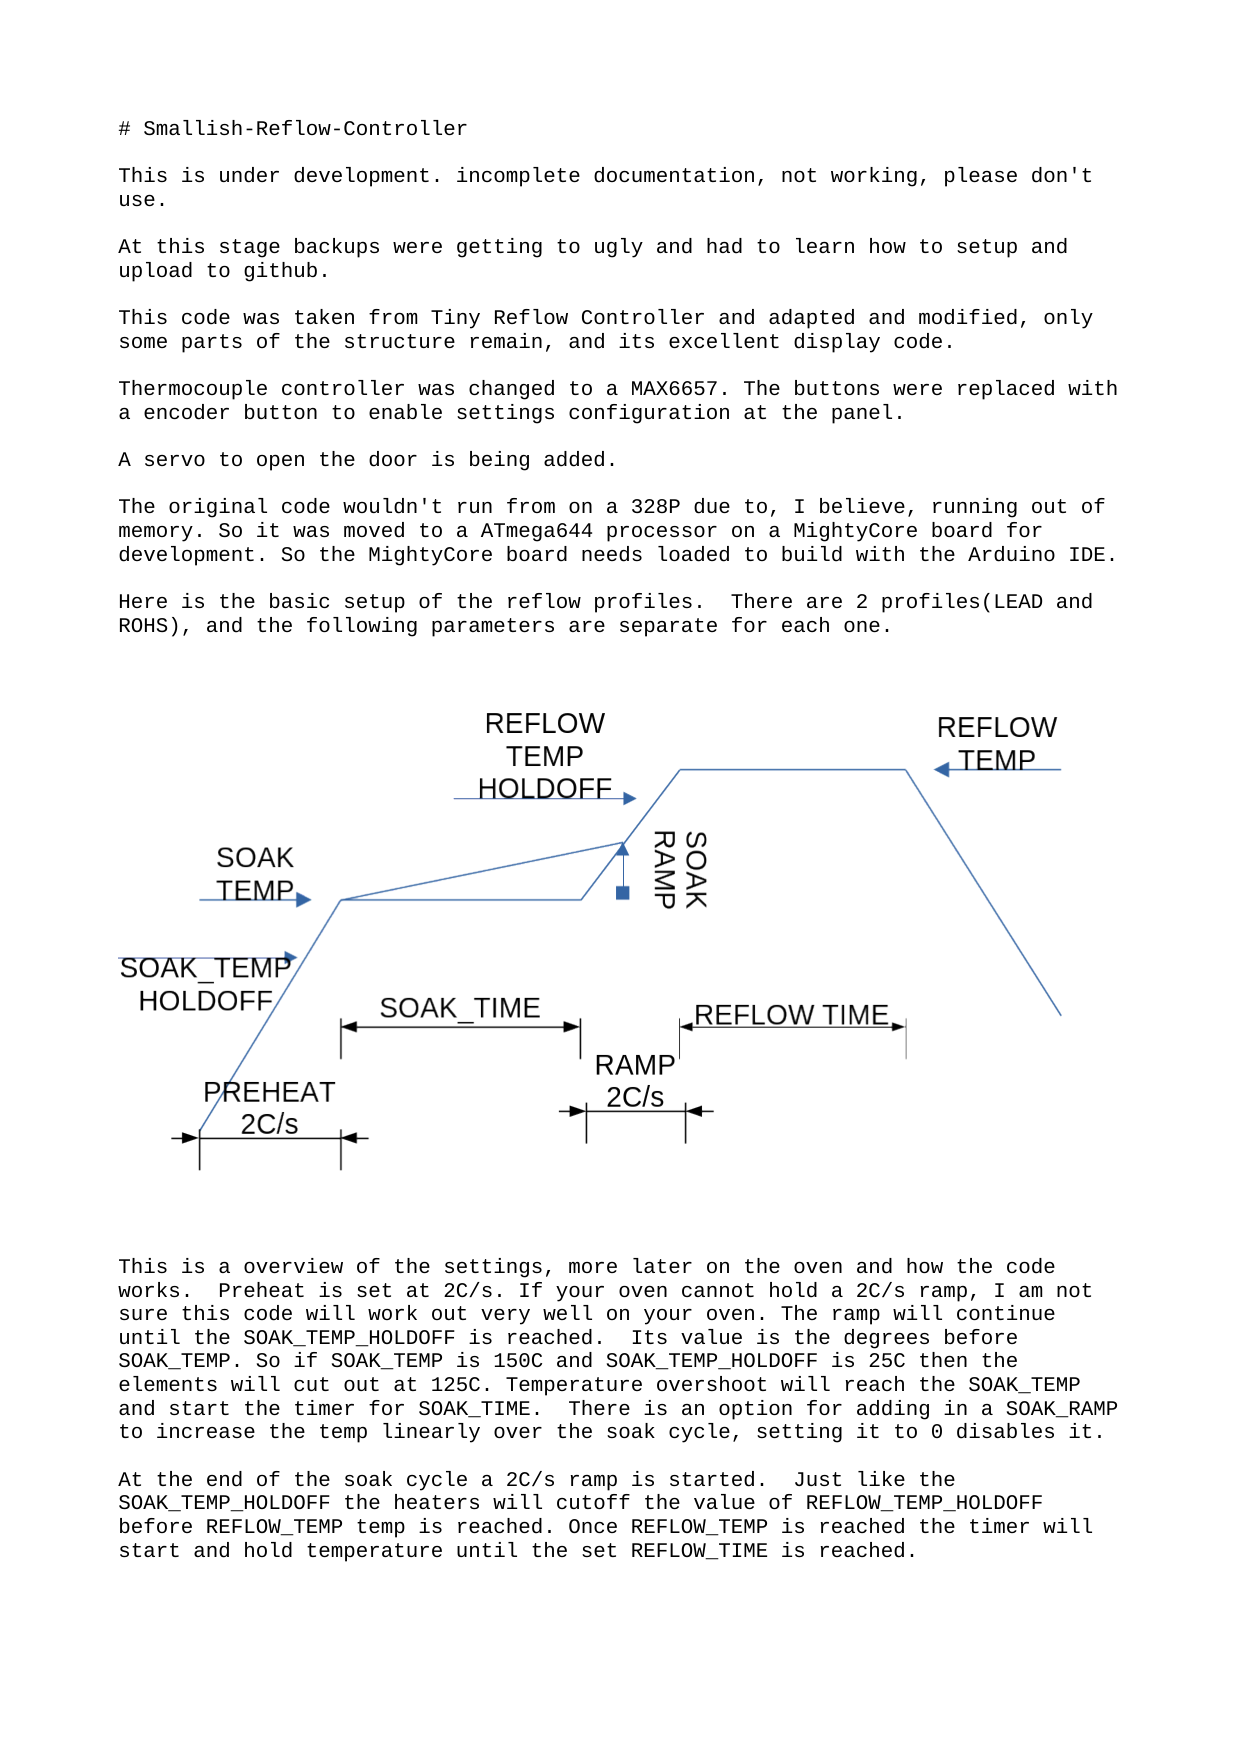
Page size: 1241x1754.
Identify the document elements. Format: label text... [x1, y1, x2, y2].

text This is a overview of the settings, more later on the oven and how the code works. Preheat is set at 2C/s. If your oven cannot hold a 2C/s ramp, I am not sure this code will work out very well on your oven. The ramp will continue until the SOAK_TEMP_HOLDOFF is reached. Its value is the degrees before SOAK_TEMP. So if SOAK_TEMP is 150C and SOAK_TEMP_HOLDOFF is 25C then the elements will cut out at 125C. Temperature overshoot will reach the SOAK_TEMP and start the timer for SOAK_TIME. There is an option for adding in a SOAK_RAMP to increase the temp linearly over the soak cycle, setting it to 0 disables it. [118, 1256, 1122, 1445]
text # Smallish-Reflow-Controller [118, 118, 1122, 142]
text This is under development. incomplete documentation, not working, please don't use. [118, 165, 1122, 213]
text At this stage backups were getting to ugly and had to learn how to setup and upload to github. [118, 236, 1122, 284]
text some parts of the structure remain, and its excellent display code. [118, 331, 1122, 354]
text Thermocouple controller was changed to a MAX6657. The buttons were replaced with a encoder button to enable settings configuration at the panel. [118, 378, 1122, 426]
text This code was taken from Tiny Reflow Controller and adapted and modified, only [118, 307, 1122, 331]
text The original code wouldn't run from on a 328P due to, I believe, running out of memory. So it was moved to a ATmega644 processor on a MightyCore board for development. So the MightyCore board needs loaded to build with the Arduino IDE. [118, 496, 1122, 567]
text Here is the basic setup of the reflow profiles. There are 2 profiles(LEAD and ROHS), and the following parameters are separate for each one. [118, 591, 1122, 638]
text At the end of the soak cycle a 2C/s ramp is started. Just like the SOAK_TEMP_HOLDOFF the heaters will cutoff the value of REFLOW_TEMP_HOLDOFF before REFLOW_TEMP temp is reached. Once REFLOW_TEMP is reached the timer will start and hold temperature until the set REFLOW_TIME is reached. [118, 1469, 1122, 1563]
text A servo to open the door is being added. [118, 449, 1122, 473]
picture [118, 685, 1123, 1185]
